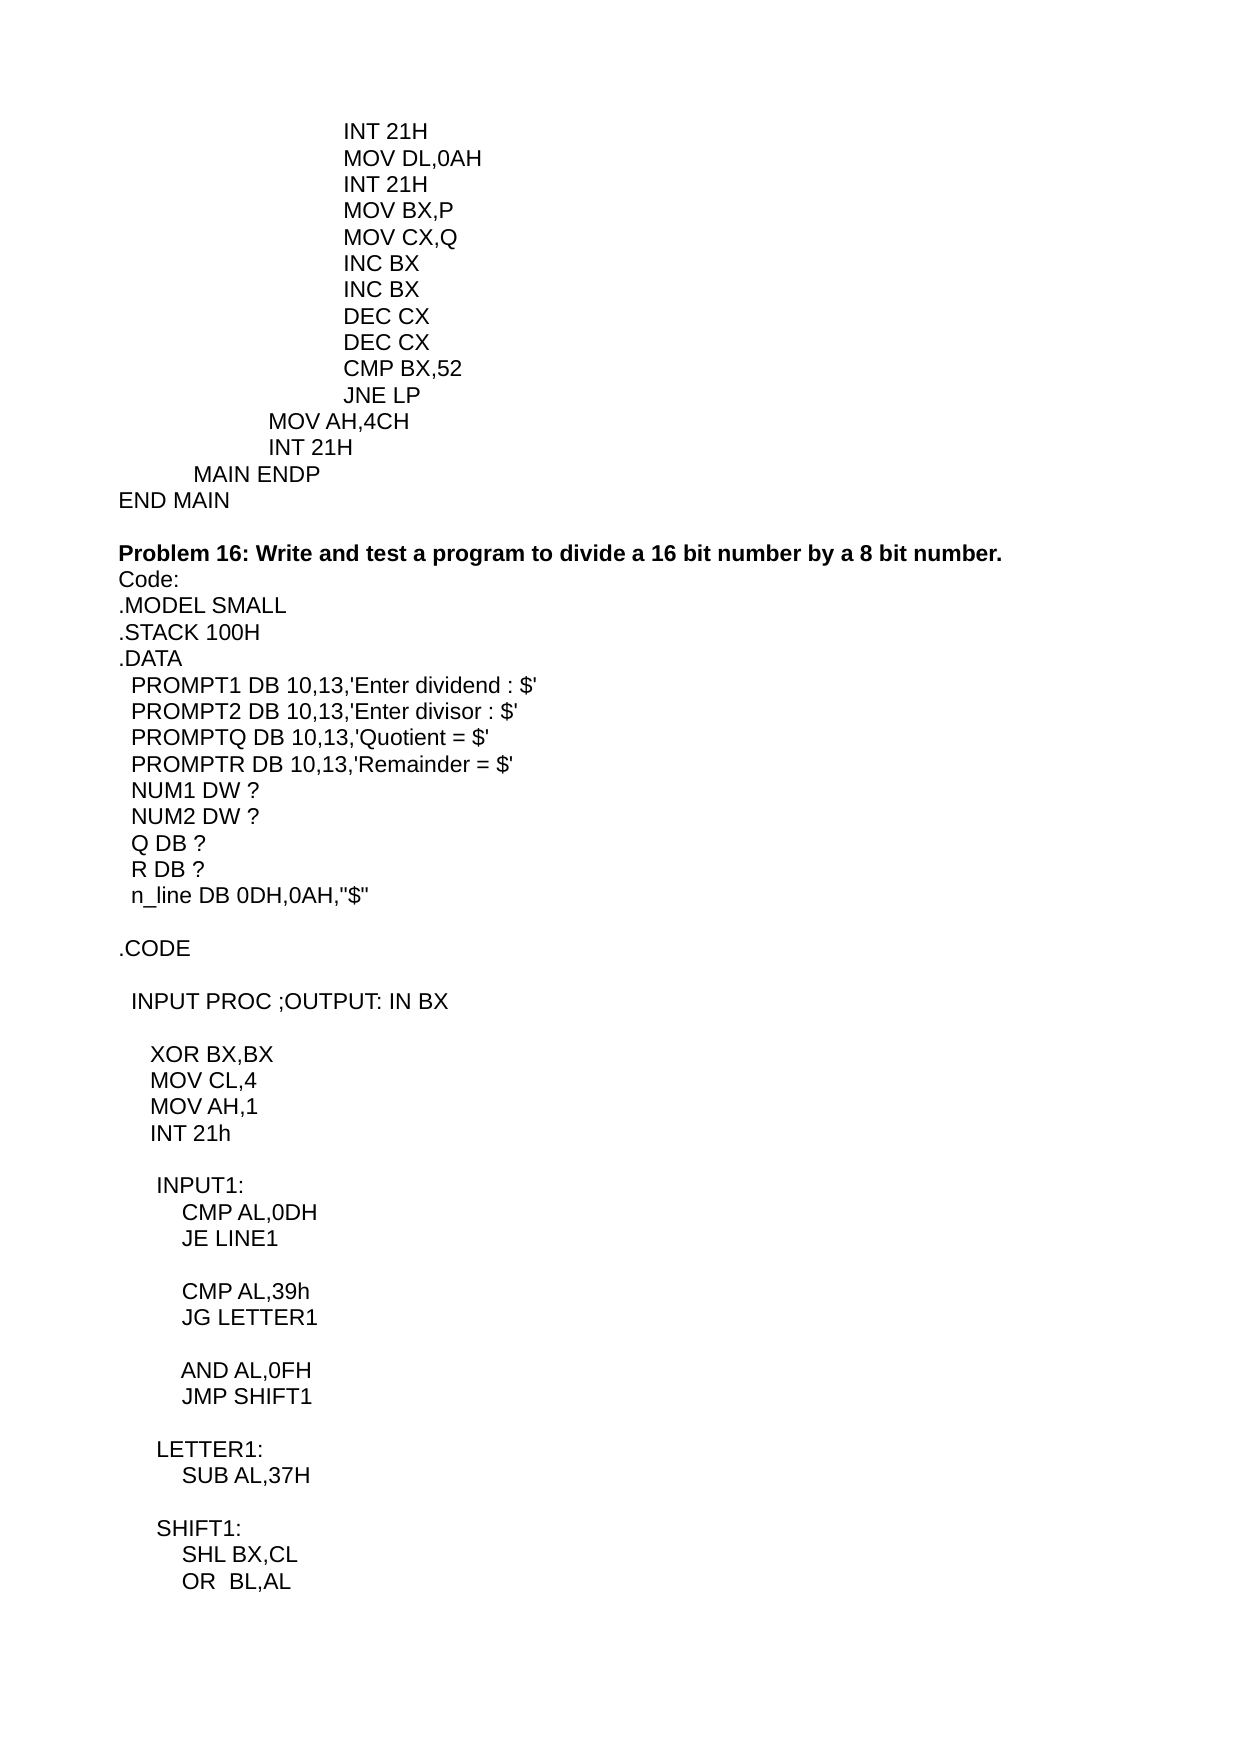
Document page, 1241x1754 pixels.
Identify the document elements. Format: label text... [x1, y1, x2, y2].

text Code: [118, 566, 1122, 592]
text JNE LP [118, 382, 1122, 408]
text DEC CX [118, 329, 1122, 355]
text INC BX [118, 276, 1122, 303]
text MAIN ENDP [118, 461, 1122, 487]
text PROMPT2 DB 10,13,'Enter divisor : $' [118, 698, 1122, 724]
text n_line DB 0DH,0AH,"$" [118, 882, 1122, 909]
text JE LINE1 [118, 1225, 1122, 1251]
text CMP AL,39h [118, 1278, 1122, 1304]
text NUM1 DW ? [118, 777, 1122, 803]
text INT 21H [118, 118, 1122, 144]
text INT 21h [118, 1119, 1122, 1146]
text DEC CX [118, 303, 1122, 329]
text END MAIN [118, 487, 1122, 513]
text INPUT PROC ;OUTPUT: IN BX [118, 988, 1122, 1014]
text SUB AL,37H [118, 1462, 1122, 1488]
text MOV BX,P [118, 197, 1122, 223]
text .STACK 100H [118, 619, 1122, 645]
text Problem 16: Write and test a program to divide a 16 bit number by a 8 bit number. [118, 540, 1122, 566]
text .DATA [118, 645, 1122, 672]
text MOV DL,0AH [118, 144, 1122, 171]
text JMP SHIFT1 [118, 1383, 1122, 1409]
text INT 21H [118, 171, 1122, 197]
text NUM2 DW ? [118, 803, 1122, 830]
text PROMPTR DB 10,13,'Remainder = $' [118, 751, 1122, 777]
text PROMPT1 DB 10,13,'Enter dividend : $' [118, 672, 1122, 698]
text JG LETTER1 [118, 1304, 1122, 1330]
text INC BX [118, 250, 1122, 276]
text SHIFT1: [118, 1515, 1122, 1541]
text MOV AH,1 [118, 1093, 1122, 1119]
text XOR BX,BX [118, 1041, 1122, 1067]
text LETTER1: [118, 1436, 1122, 1462]
text PROMPTQ DB 10,13,'Quotient = $' [118, 724, 1122, 751]
text Q DB ? [118, 830, 1122, 856]
text MOV AH,4CH [118, 408, 1122, 434]
text OR BL,AL [118, 1568, 1122, 1594]
text CMP AL,0DH [118, 1199, 1122, 1225]
text INPUT1: [118, 1172, 1122, 1199]
text .CODE [118, 935, 1122, 961]
text AND AL,0FH [118, 1357, 1122, 1383]
text CMP BX,52 [118, 355, 1122, 382]
text .MODEL SMALL [118, 592, 1122, 619]
text MOV CX,Q [118, 223, 1122, 250]
text MOV CL,4 [118, 1067, 1122, 1093]
text INT 21H [118, 434, 1122, 461]
text SHL BX,CL [118, 1541, 1122, 1568]
text R DB ? [118, 856, 1122, 882]
